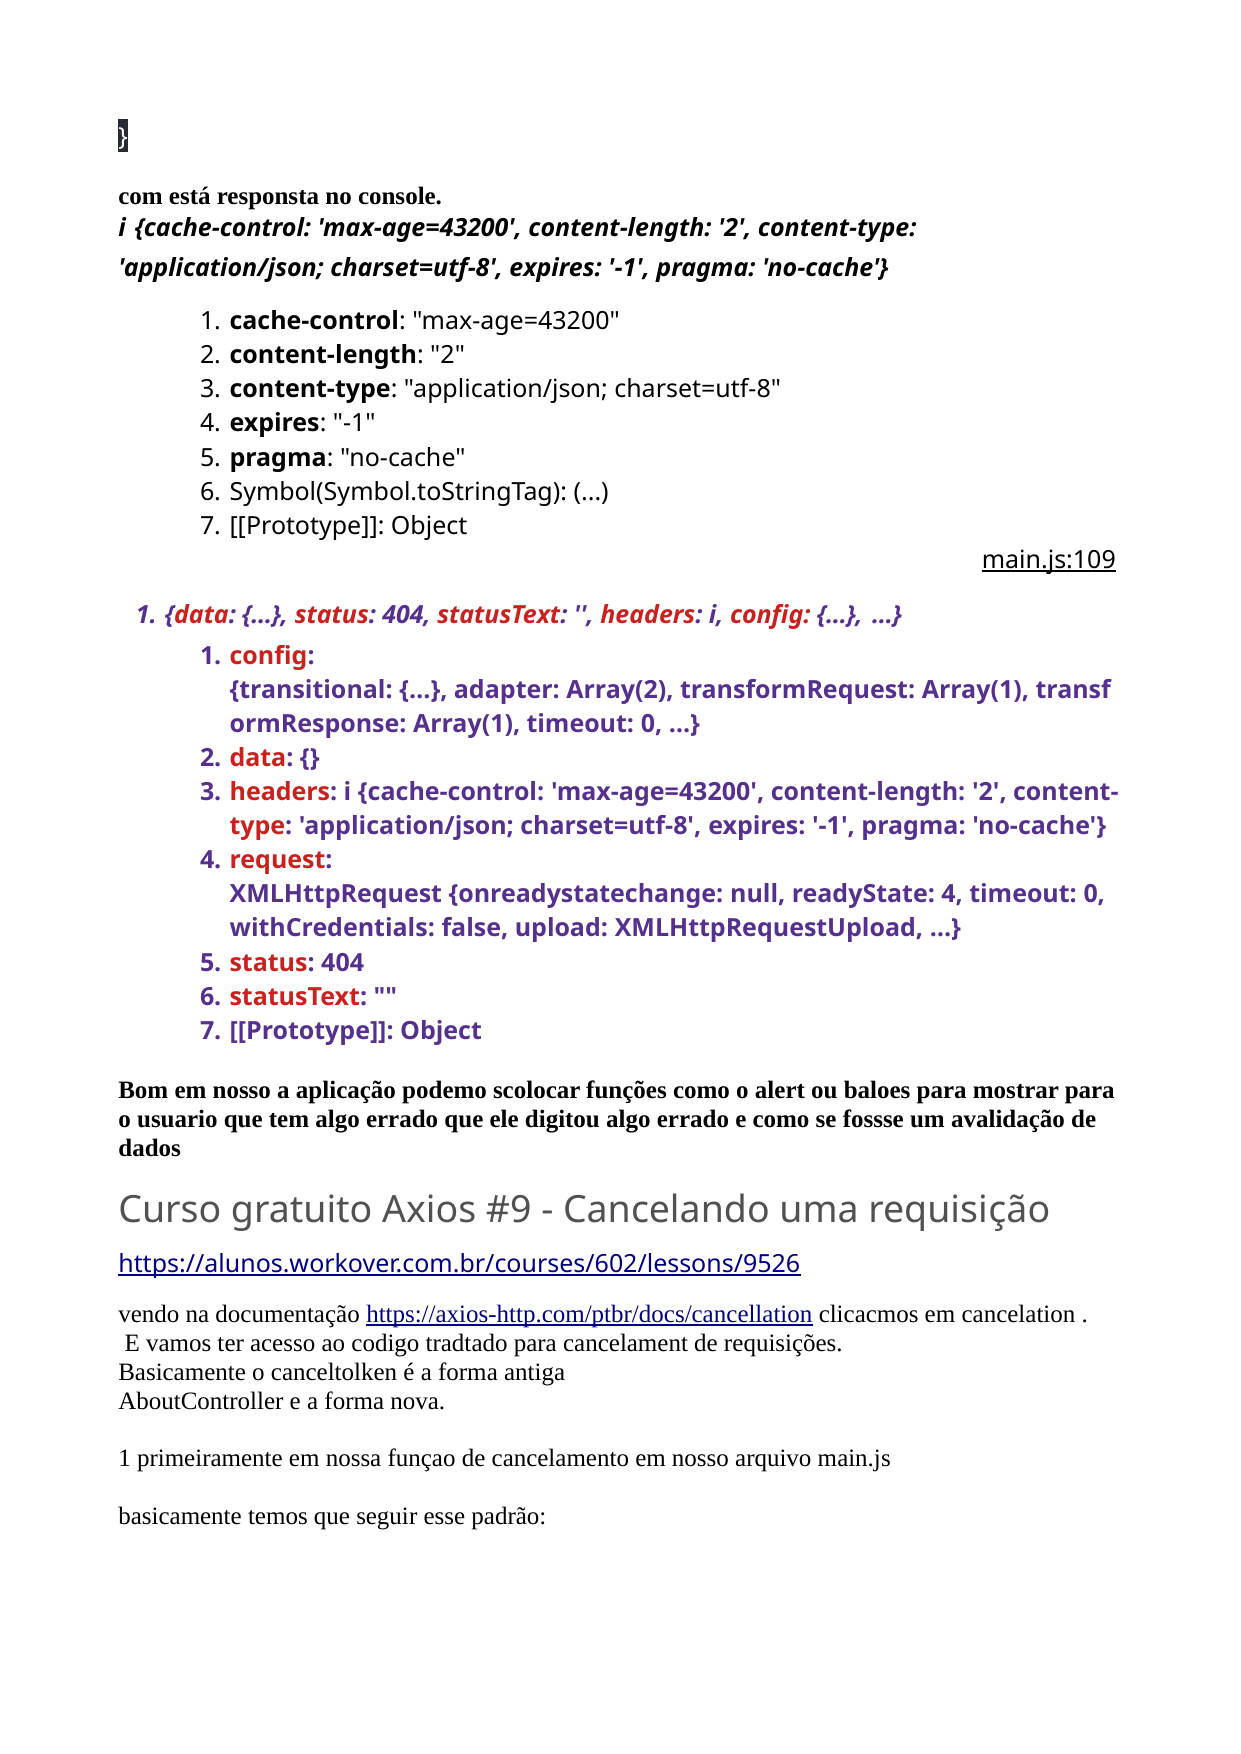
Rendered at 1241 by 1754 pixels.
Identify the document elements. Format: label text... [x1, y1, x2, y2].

list expires: "-1" [200, 405, 1122, 439]
text i {cache-control: 'max-age=43200', content-length: '2', content-type: 'application/json; charset=utf-8', expires: '-1', pragma: 'no-cache'} [118, 210, 1122, 283]
text https://alunos.workover.com.br/courses/602/lessons/9526 [118, 1246, 1122, 1280]
text main.js:109 [162, 541, 1122, 575]
list statusText: "" [200, 978, 1122, 1012]
list config: {transitional: {…}, adapter: Array(2), transformRequest: Array(1), transformResponse: Array(1), timeout: 0, …} [200, 638, 1122, 740]
list request: XMLHttpRequest {onreadystatechange: null, readyState: 4, timeout: 0, withCredentials: false, upload: XMLHttpRequestUpload, …} [200, 842, 1122, 944]
text vendo na documentação https://axios-http.com/ptbr/docs/cancellation clicacmos em cancelation . [118, 1299, 1122, 1328]
list pragma: "no-cache" [200, 439, 1122, 473]
list content-type: "application/json; charset=utf-8" [200, 371, 1122, 405]
list {data: {…}, status: 404, statusText: '', headers: i, config: {…}, …} [165, 597, 1113, 631]
list cache-control: "max-age=43200" [200, 303, 1122, 337]
text Basicamente o canceltolken é a forma antiga [118, 1357, 1122, 1386]
list content-length: "2" [200, 337, 1122, 371]
list status: 404 [200, 944, 1122, 978]
text E vamos ter acesso ao codigo tradtado para cancelament de requisições. [118, 1328, 1122, 1357]
subtitle Curso gratuito Axios #9 - Cancelando uma requisição [118, 1182, 1122, 1233]
list [[Prototype]]: Object [200, 507, 1122, 541]
list data: {} [200, 740, 1122, 774]
text com está responsta no console. [118, 181, 1122, 210]
text AboutController e a forma nova. [118, 1386, 1122, 1414]
list [[Prototype]]: Object [200, 1012, 1122, 1046]
list Symbol(Symbol.toStringTag): (...) [200, 473, 1122, 507]
text Bom em nosso a aplicação podemo scolocar funções como o alert ou baloes para mostrar para o usuario que tem algo errado que ele digitou algo errado e como se fossse um avalidação de dados [118, 1075, 1122, 1161]
text basicamente temos que seguir esse padrão: [118, 1501, 1122, 1529]
text } [118, 118, 1122, 152]
text 1 primeiramente em nossa funçao de cancelamento em nosso arquivo main.js [118, 1443, 1122, 1472]
list headers: i {cache-control: 'max-age=43200', content-length: '2', content-type: 'application/json; charset=utf-8', expires: '-1', pragma: 'no-cache'} [200, 774, 1122, 842]
